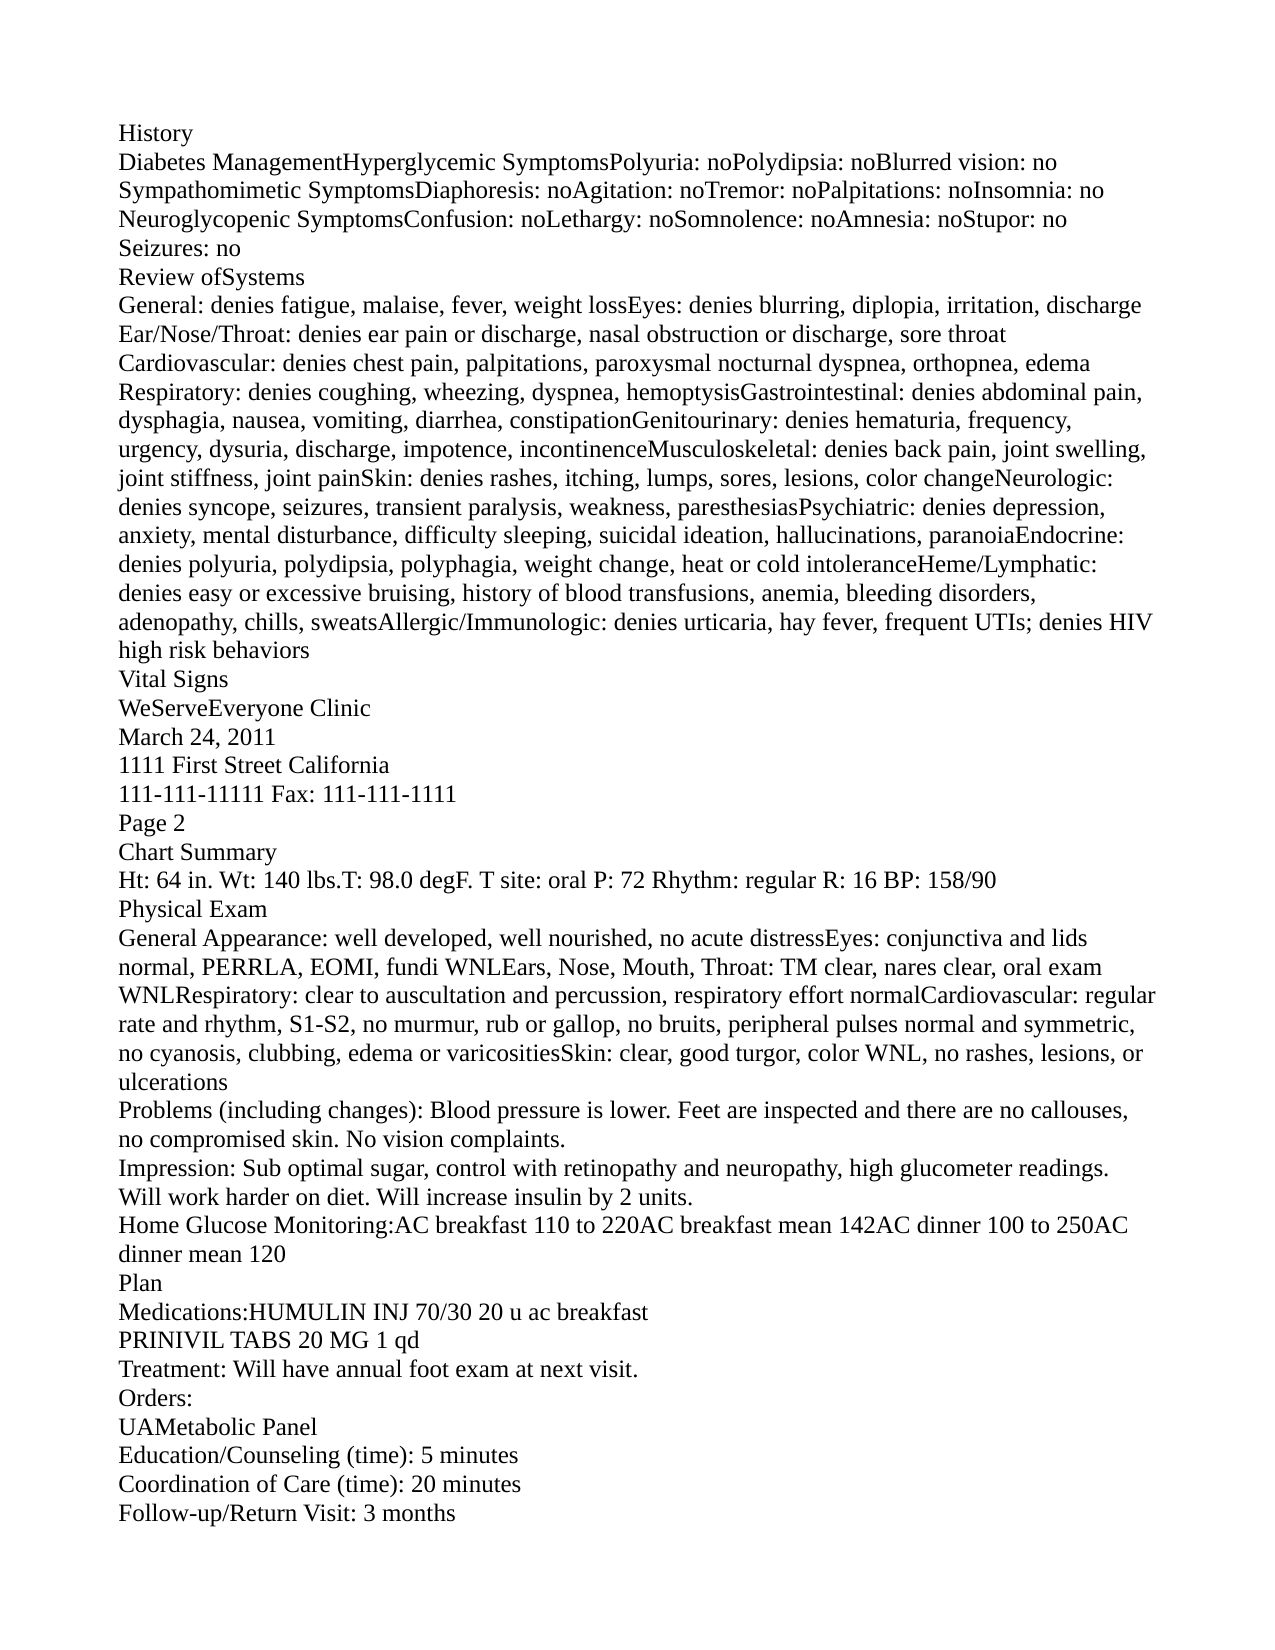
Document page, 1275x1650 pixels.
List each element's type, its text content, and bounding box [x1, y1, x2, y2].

text 1111 First Street California [118, 751, 1157, 779]
text Problems (including changes): Blood pressure is lower. Feet are inspected and there are no callouses, no compromised skin. No vision complaints. [118, 1096, 1157, 1153]
text History [118, 118, 1157, 147]
text Follow-up/Return Visit: 3 months [118, 1498, 1157, 1527]
text Education/Counseling (time): 5 minutes [118, 1441, 1157, 1469]
text Diabetes Management Hyperglycemic Symptoms Polyuria: no Polydipsia: no Blurred vision: no [118, 147, 1157, 176]
text Home Glucose Monitoring: AC breakfast 110 to 220 AC breakfast mean 142 AC dinner 100 to 250 AC dinner mean 120 [118, 1211, 1157, 1268]
text Plan [118, 1268, 1157, 1297]
text Neuroglycopenic Symptoms Confusion: no Lethargy: no Somnolence: no Amnesia: no Stupor: no Seizures: no [118, 204, 1157, 262]
text Sympathomimetic Symptoms Diaphoresis: no Agitation: no Tremor: no Palpitations: no Insomnia: no [118, 176, 1157, 204]
text General Appearance: well developed, well nourished, no acute distress Eyes: conjunctiva and lids normal, PERRLA, EOMI, fundi WNL Ears, Nose, Mouth, Throat: TM clear, nares clear, oral exam WNL Respiratory: clear to auscultation and percussion, respiratory effort normal Cardiovascular: regular rate and rhythm, S1-S2, no murmur, rub or gallop, no bruits, peripheral pulses normal and symmetric, no cyanosis, clubbing, edema or varicosities Skin: clear, good turgor, color WNL, no rashes, lesions, or ulcerations [118, 923, 1157, 1096]
text Physical Exam [118, 894, 1157, 923]
text Ht: 64 in. Wt: 140 lbs.T: 98.0 degF. T site: oral P: 72 Rhythm: regular R: 16 BP: 158/90 [118, 866, 1157, 894]
text Chart Summary [118, 837, 1157, 866]
text UA Metabolic Panel [118, 1412, 1157, 1441]
text PRINIVIL TABS 20 MG 1 qd [118, 1326, 1157, 1354]
text Treatment: Will have annual foot exam at next visit. [118, 1354, 1157, 1383]
text 111-111-11111 Fax: 111-111-1111 [118, 779, 1157, 808]
text Coordination of Care (time): 20 minutes [118, 1469, 1157, 1498]
text March 24, 2011 [118, 722, 1157, 751]
text Review ofSystems [118, 262, 1157, 291]
text Vital Signs [118, 664, 1157, 693]
text Medications: HUMULIN INJ 70/30 20 u ac breakfast [118, 1297, 1157, 1326]
text Page 2 [118, 808, 1157, 837]
text Impression: Sub optimal sugar, control with retinopathy and neuropathy, high glucometer readings. Will work harder on diet. Will increase insulin by 2 units. [118, 1153, 1157, 1211]
text WeServeEveryone Clinic [118, 693, 1157, 722]
text General: denies fatigue, malaise, fever, weight loss Eyes: denies blurring, diplopia, irritation, discharge Ear/Nose/Throat: denies ear pain or discharge, nasal obstruction or discharge, sore throat Cardiovascular: denies chest pain, palpitations, paroxysmal nocturnal dyspnea, orthopnea, edema Respiratory: denies coughing, wheezing, dyspnea, hemoptysis Gastrointestinal: denies abdominal pain, dysphagia, nausea, vomiting, diarrhea, constipation Genitourinary: denies hematuria, frequency, urgency, dysuria, discharge, impotence, incontinence Musculoskeletal: denies back pain, joint swelling, joint stiffness, joint pain Skin: denies rashes, itching, lumps, sores, lesions, color change Neurologic: denies syncope, seizures, transient paralysis, weakness, paresthesias Psychiatric: denies depression, anxiety, mental disturbance, difficulty sleeping, suicidal ideation, hallucinations, paranoia Endocrine: denies polyuria, polydipsia, polyphagia, weight change, heat or cold intolerance Heme/Lymphatic: denies easy or excessive bruising, history of blood transfusions, anemia, bleeding disorders, adenopathy, chills, sweats Allergic/Immunologic: denies urticaria, hay fever, frequent UTIs; denies HIV high risk behaviors [118, 291, 1157, 664]
text Orders: [118, 1383, 1157, 1412]
